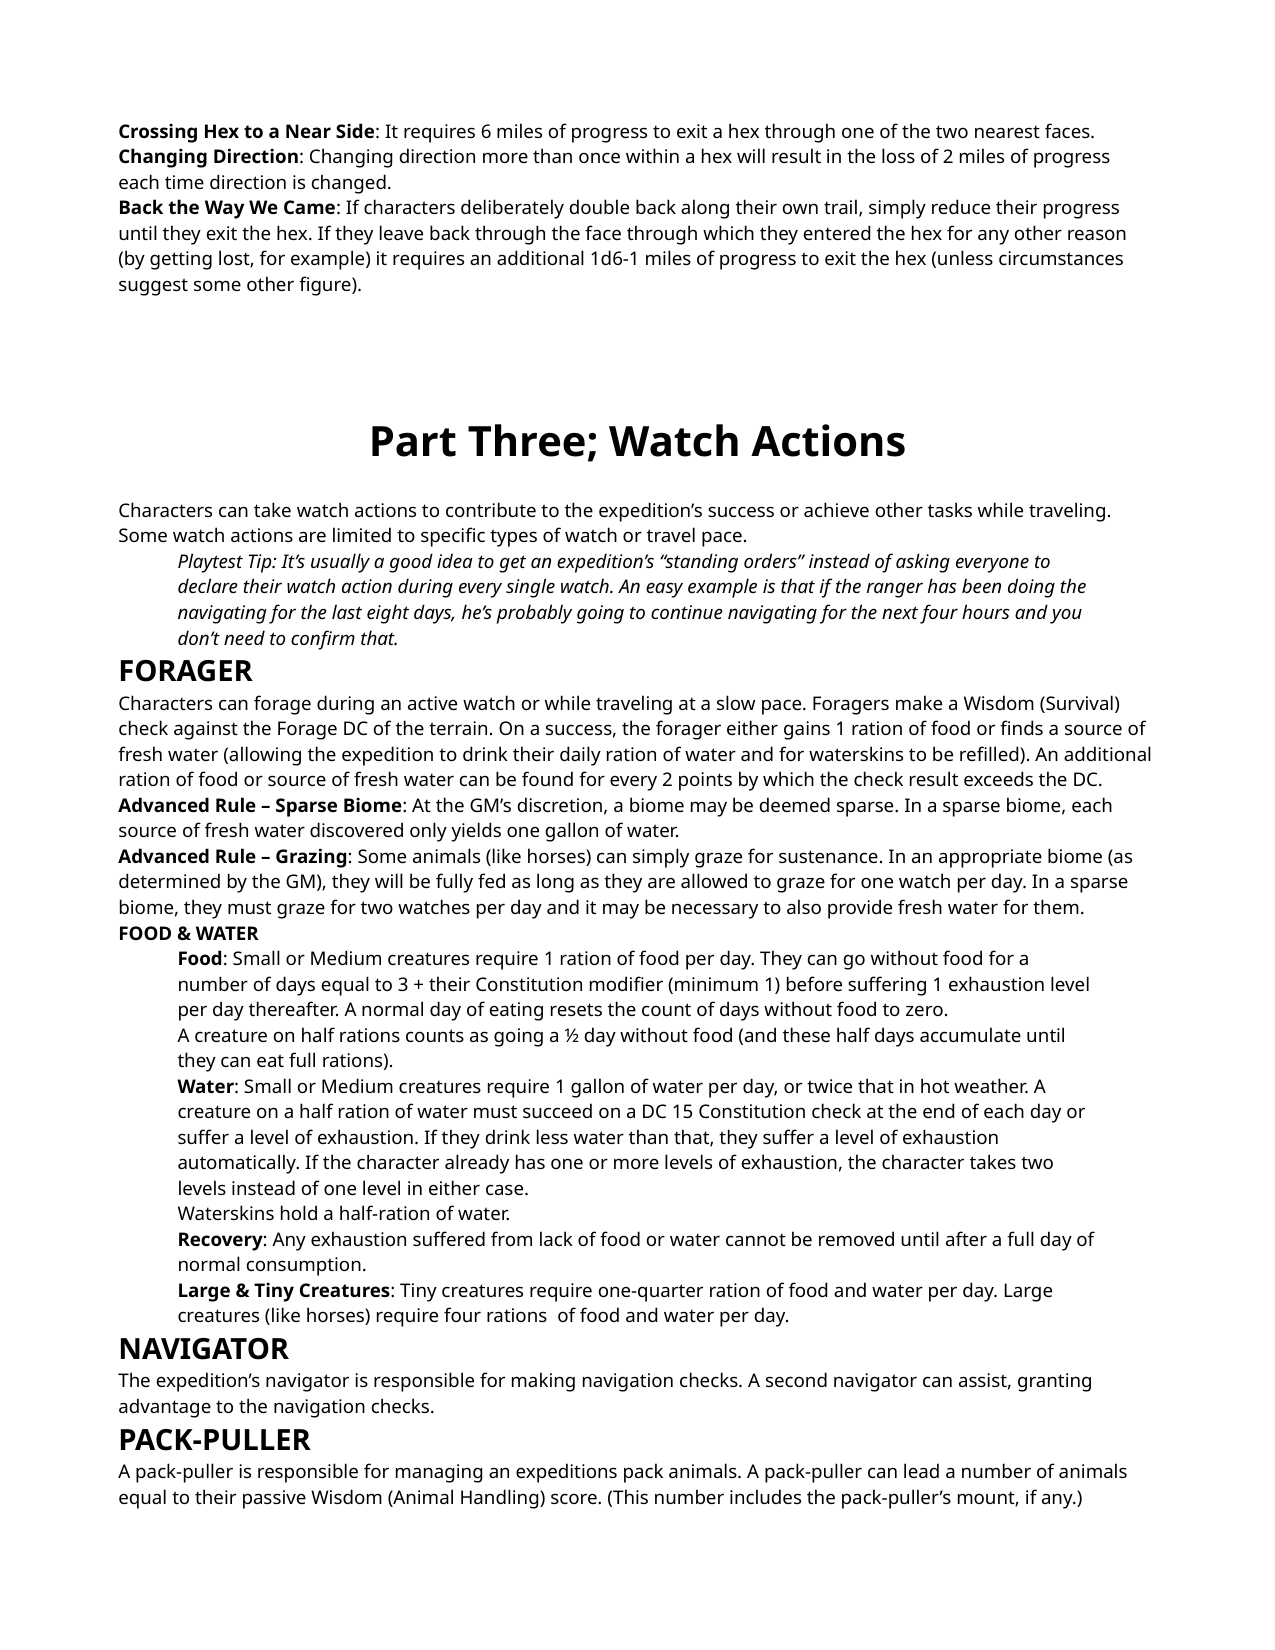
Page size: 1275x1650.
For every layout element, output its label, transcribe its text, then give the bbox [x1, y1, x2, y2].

text FORAGER [118, 650, 1157, 690]
text A creature on half rations counts as going a ½ day without food (and these half days accumulate until they can eat full rations). [177, 1022, 1098, 1073]
text Large & Tiny Creatures: Tiny creatures require one-quarter ration of food and water per day. Large creatures (like horses) require four rations of food and water per day. [177, 1277, 1098, 1328]
text Advanced Rule – Grazing: Some animals (like horses) can simply graze for sustenance. In an appropriate biome (as determined by the GM), they will be fully fed as long as they are allowed to graze for one watch per day. In a sparse biome, they must graze for two watches per day and it may be necessary to also provide fresh water for them. [118, 843, 1157, 920]
text Waterskins hold a half-ration of water. [177, 1201, 1098, 1226]
text Advanced Rule – Sparse Biome: At the GM’s discretion, a biome may be deemed sparse. In a sparse biome, each source of fresh water discovered only yields one gallon of water. [118, 792, 1157, 843]
text Part Three; Watch Actions [118, 412, 1157, 468]
text Characters can forage during an active watch or while traveling at a slow pace. Foragers make a Wisdom (Survival) check against the Forage DC of the terrain. On a success, the forager either gains 1 ration of food or finds a source of fresh water (allowing the expedition to drink their daily ration of water and for waterskins to be refilled). An additional ration of food or source of fresh water can be found for every 2 points by which the check result exceeds the DC. [118, 690, 1157, 792]
text Crossing Hex to a Near Side: It requires 6 miles of progress to exit a hex through one of the two nearest faces. [118, 118, 1157, 144]
text Changing Direction: Changing direction more than once within a hex will result in the loss of 2 miles of progress each time direction is changed. [118, 144, 1157, 195]
text NAVIGATOR [118, 1328, 1157, 1368]
text Back the Way We Came: If characters deliberately double back along their own trail, simply reduce their progress until they exit the hex. If they leave back through the face through which they entered the hex for any other reason (by getting lost, for example) it requires an additional 1d6-1 miles of progress to exit the hex (unless circumstances suggest some other figure). [118, 195, 1157, 297]
text FOOD & WATER [118, 920, 1157, 945]
text Recovery: Any exhaustion suffered from lack of food or water cannot be removed until after a full day of normal consumption. [177, 1226, 1098, 1277]
text PACK-PULLER [118, 1419, 1157, 1458]
text Playtest Tip: It’s usually a good idea to get an expedition’s “standing orders” instead of asking everyone to declare their watch action during every single watch. An easy example is that if the ranger has been doing the navigating for the last eight days, he’s probably going to continue navigating for the next four hours and you don’t need to confirm that. [177, 548, 1098, 650]
text The expedition’s navigator is responsible for making navigation checks. A second navigator can assist, granting advantage to the navigation checks. [118, 1368, 1157, 1419]
text Food: Small or Medium creatures require 1 ration of food per day. They can go without food for a number of days equal to 3 + their Constitution modifier (minimum 1) before suffering 1 exhaustion level per day thereafter. A normal day of eating resets the count of days without food to zero. [177, 945, 1098, 1022]
text Water: Small or Medium creatures require 1 gallon of water per day, or twice that in hot weather. A creature on a half ration of water must succeed on a DC 15 Constitution check at the end of each day or suffer a level of exhaustion. If they drink less water than that, they suffer a level of exhaustion automatically. If the character already has one or more levels of exhaustion, the character takes two levels instead of one level in either case. [177, 1073, 1098, 1201]
text A pack-puller is responsible for managing an expeditions pack animals. A pack-puller can lead a number of animals equal to their passive Wisdom (Animal Handling) score. (This number includes the pack-puller’s mount, if any.) [118, 1458, 1157, 1509]
text Characters can take watch actions to contribute to the expedition’s success or achieve other tasks while traveling. Some watch actions are limited to specific types of watch or travel pace. [118, 497, 1157, 548]
